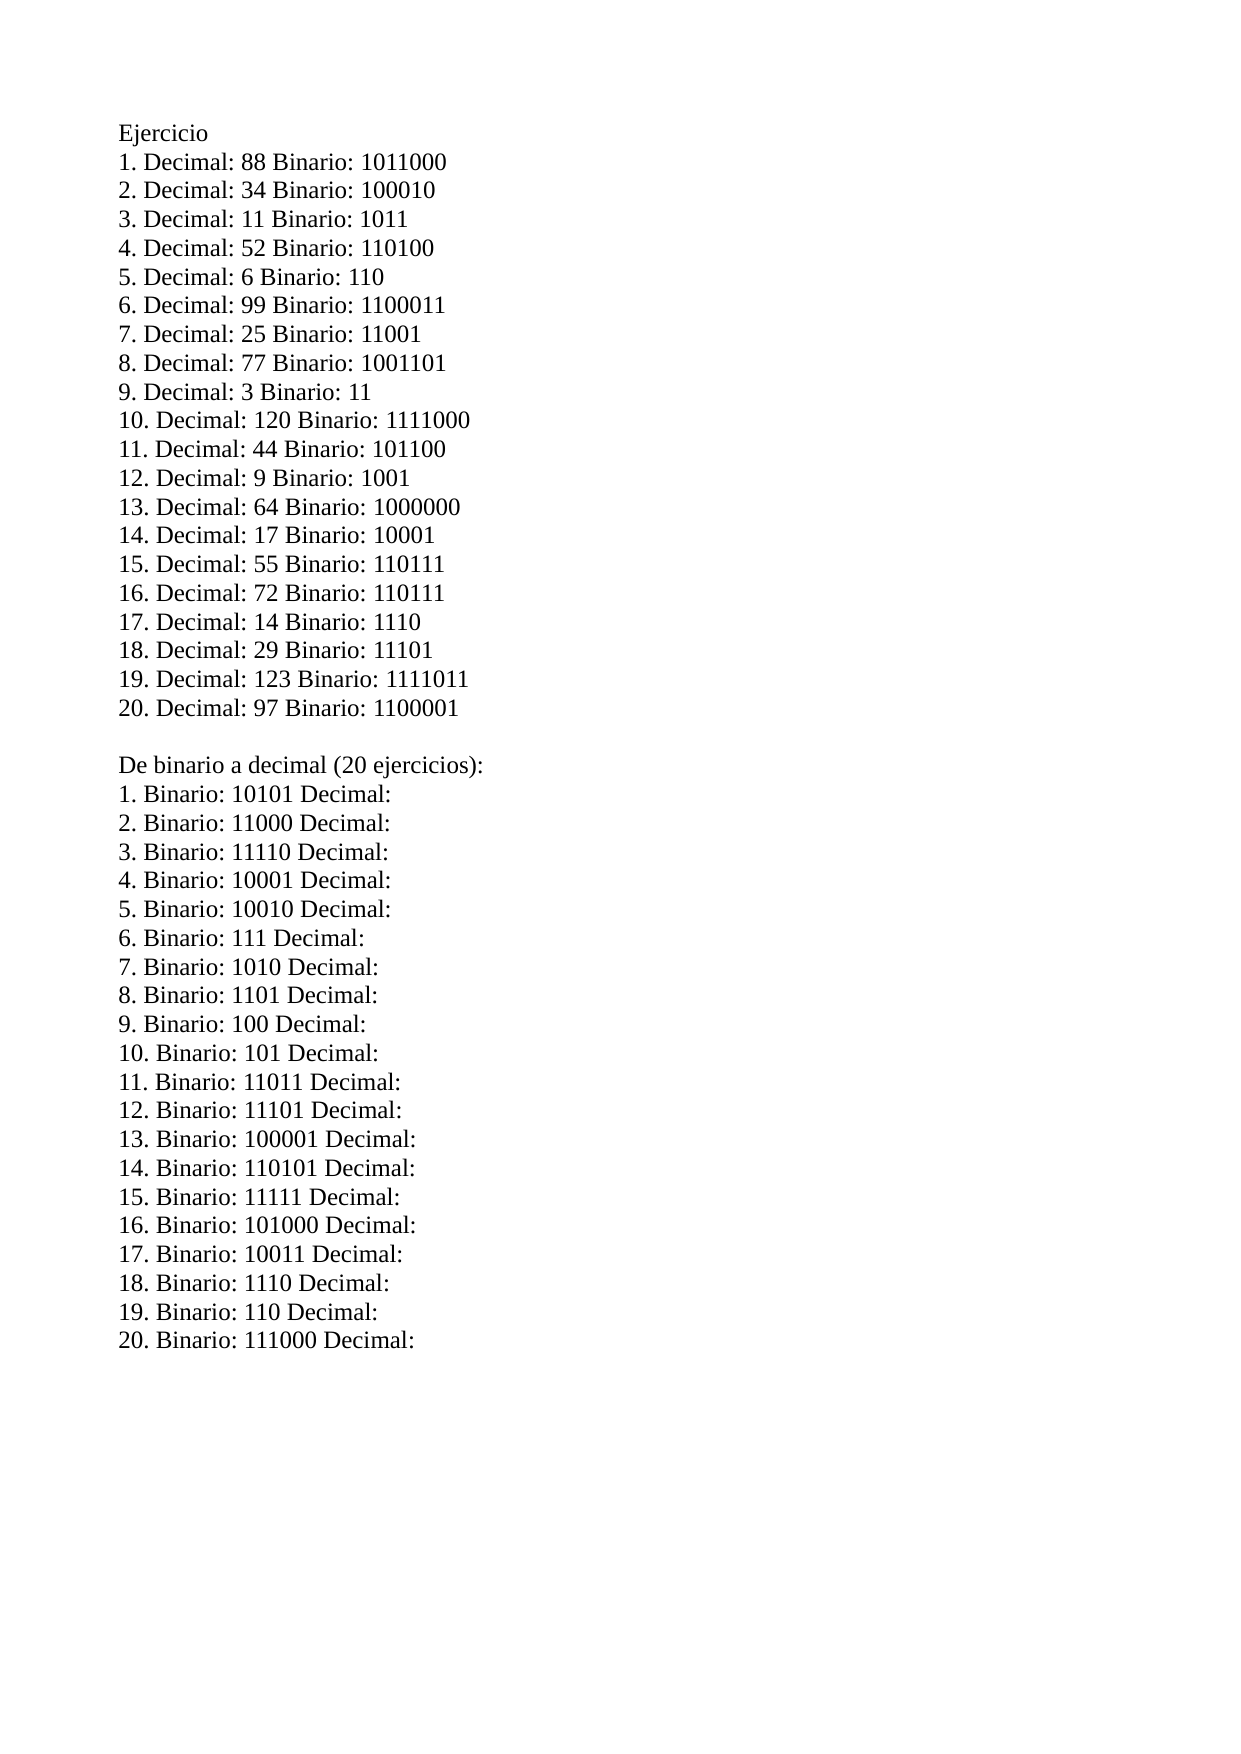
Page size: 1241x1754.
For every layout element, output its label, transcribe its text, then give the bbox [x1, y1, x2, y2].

text 9. Decimal: 3 Binario: 11 [118, 377, 1122, 406]
text 15. Decimal: 55 Binario: 110111 [118, 549, 1122, 578]
text 3. Binario: 11110 Decimal: [118, 837, 1122, 866]
text 2. Binario: 11000 Decimal: [118, 808, 1122, 837]
text 11. Binario: 11011 Decimal: [118, 1067, 1122, 1096]
text 7. Decimal: 25 Binario: 11001 [118, 319, 1122, 348]
text 19. Decimal: 123 Binario: 1111011 [118, 664, 1122, 693]
text 13. Binario: 100001 Decimal: [118, 1124, 1122, 1153]
text 6. Binario: 111 Decimal: [118, 923, 1122, 952]
text Ejercicio [118, 118, 1122, 147]
text 14. Binario: 110101 Decimal: [118, 1153, 1122, 1182]
text 9. Binario: 100 Decimal: [118, 1009, 1122, 1038]
text 19. Binario: 110 Decimal: [118, 1297, 1122, 1326]
text 10. Binario: 101 Decimal: [118, 1038, 1122, 1067]
text 17. Decimal: 14 Binario: 1110 [118, 607, 1122, 636]
text 2. Decimal: 34 Binario: 100010 [118, 176, 1122, 204]
text 13. Decimal: 64 Binario: 1000000 [118, 492, 1122, 521]
text 6. Decimal: 99 Binario: 1100011 [118, 291, 1122, 319]
text 16. Decimal: 72 Binario: 110111 [118, 578, 1122, 607]
text 17. Binario: 10011 Decimal: [118, 1239, 1122, 1268]
text 12. Decimal: 9 Binario: 1001 [118, 463, 1122, 492]
text 18. Binario: 1110 Decimal: [118, 1268, 1122, 1297]
text 4. Decimal: 52 Binario: 110100 [118, 233, 1122, 262]
text 12. Binario: 11101 Decimal: [118, 1096, 1122, 1124]
text 7. Binario: 1010 Decimal: [118, 952, 1122, 981]
text 11. Decimal: 44 Binario: 101100 [118, 434, 1122, 463]
text 8. Binario: 1101 Decimal: [118, 981, 1122, 1009]
text 8. Decimal: 77 Binario: 1001101 [118, 348, 1122, 377]
text 16. Binario: 101000 Decimal: [118, 1211, 1122, 1239]
text 4. Binario: 10001 Decimal: [118, 866, 1122, 894]
text 5. Decimal: 6 Binario: 110 [118, 262, 1122, 291]
text 20. Binario: 111000 Decimal: [118, 1326, 1122, 1354]
text 5. Binario: 10010 Decimal: [118, 894, 1122, 923]
text 1. Decimal: 88 Binario: 1011000 [118, 147, 1122, 176]
text 20. Decimal: 97 Binario: 1100001 [118, 693, 1122, 722]
text 3. Decimal: 11 Binario: 1011 [118, 204, 1122, 233]
text 14. Decimal: 17 Binario: 10001 [118, 521, 1122, 549]
text 10. Decimal: 120 Binario: 1111000 [118, 406, 1122, 434]
text 1. Binario: 10101 Decimal: [118, 779, 1122, 808]
text De binario a decimal (20 ejercicios): [118, 751, 1122, 779]
text 18. Decimal: 29 Binario: 11101 [118, 636, 1122, 664]
text 15. Binario: 11111 Decimal: [118, 1182, 1122, 1211]
